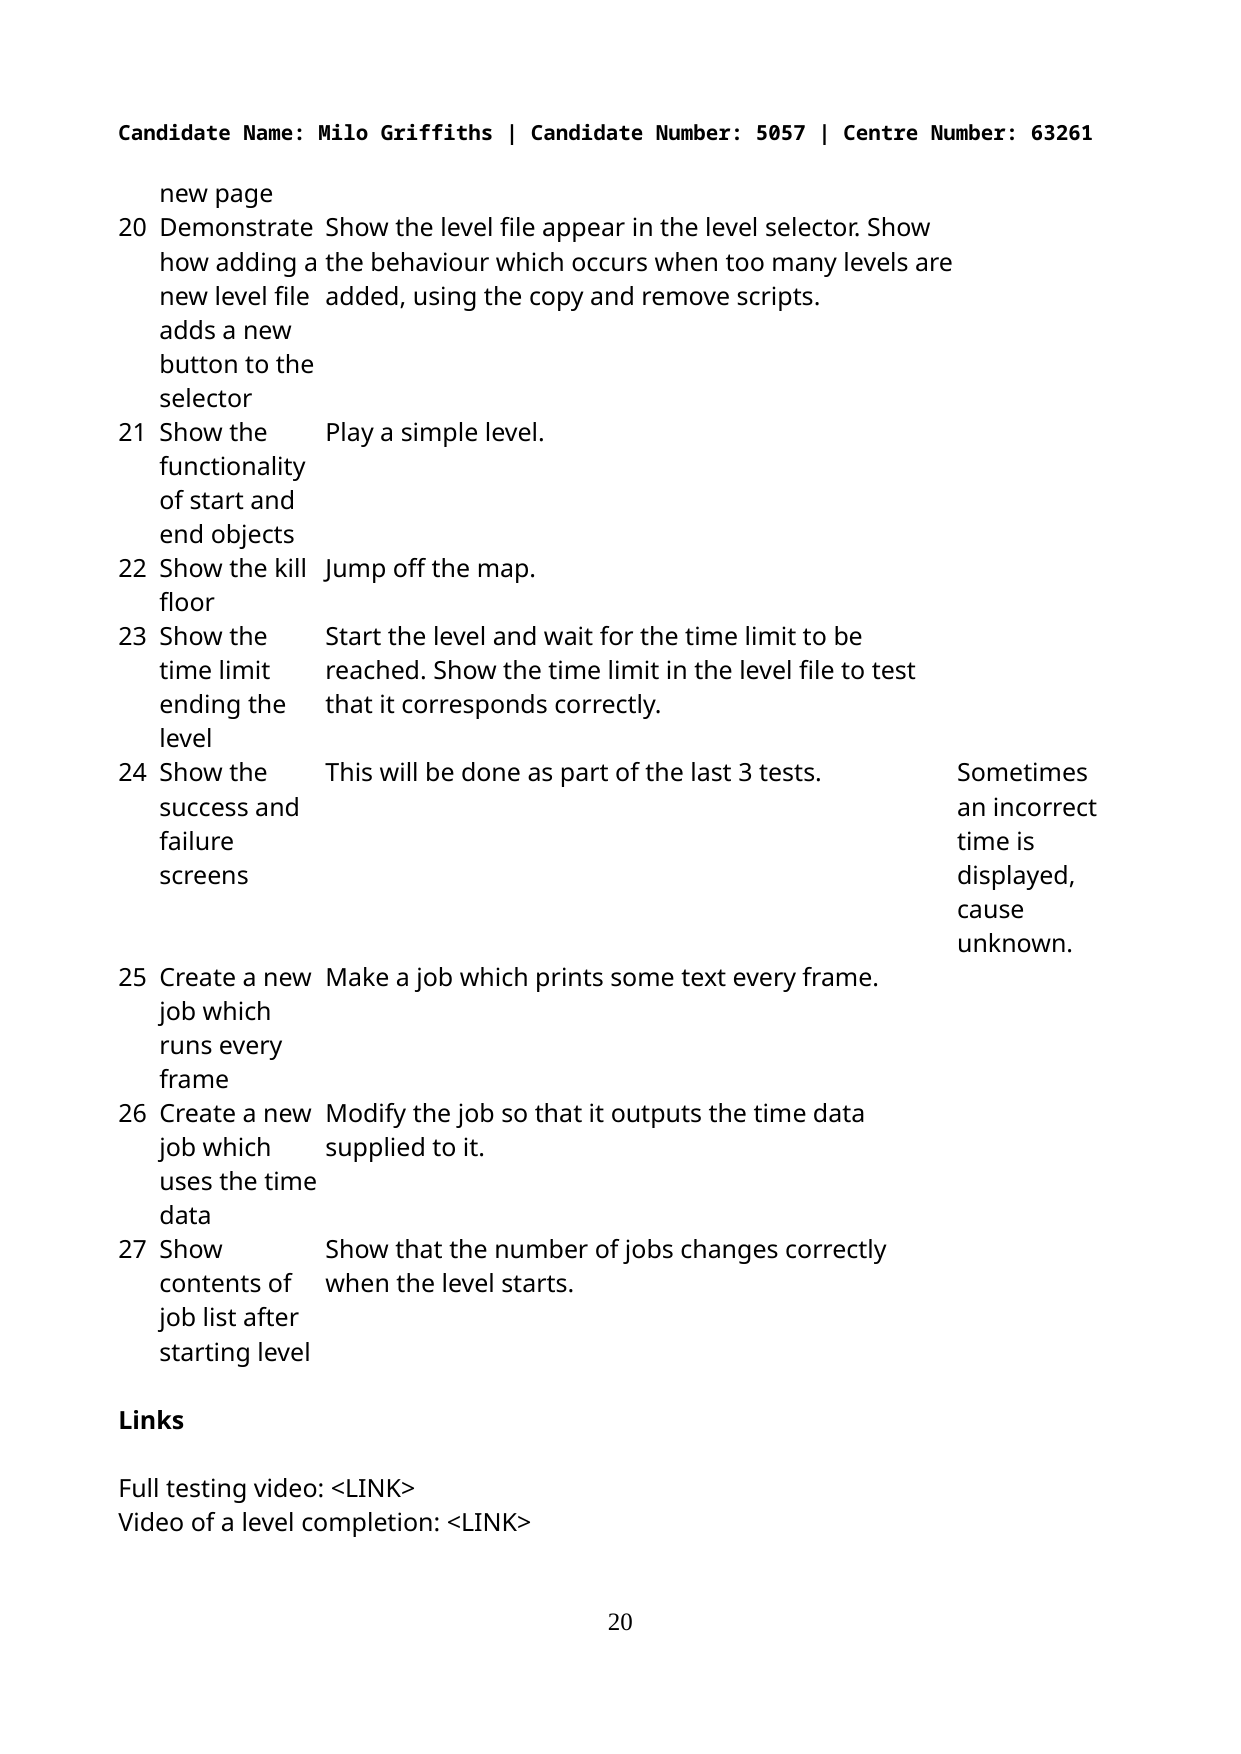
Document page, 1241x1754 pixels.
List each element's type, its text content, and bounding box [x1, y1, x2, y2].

table_cell This will be done as part of the last 3 tests. [325, 755, 957, 959]
table_cell Show the success and failure screens [159, 755, 325, 959]
text Full testing video: <LINK> [118, 1470, 1122, 1504]
table_cell 25 [118, 960, 159, 1096]
table_cell 21 [118, 415, 159, 551]
table_cell Show the functionality of start and end objects [159, 415, 325, 551]
table_cell Show that the number of jobs changes correctly when the level starts. [325, 1232, 957, 1368]
table_cell Show the time limit ending the level [159, 619, 325, 755]
table_cell Show the level file appear in the level selector. Show the behaviour which occurs when too many levels are added, using the copy and remove scripts. [325, 210, 957, 414]
text Video of a level completion: <LINK> [118, 1504, 1122, 1538]
table_cell Create a new job which runs every frame [159, 960, 325, 1096]
table_cell [957, 415, 1122, 551]
table_cell [325, 176, 957, 210]
table_cell Modify the job so that it outputs the time data supplied to it. [325, 1096, 957, 1232]
table_cell [957, 1096, 1122, 1232]
table_cell [957, 1232, 1122, 1368]
table_cell Show contents of job list after starting level [159, 1232, 325, 1368]
table_cell Show the kill floor [159, 551, 325, 619]
table_cell 26 [118, 1096, 159, 1232]
table_cell Create a new job which uses the time data [159, 1096, 325, 1232]
table_cell 22 [118, 551, 159, 619]
table_cell [957, 176, 1122, 210]
text Links [118, 1402, 1122, 1436]
table_cell 23 [118, 619, 159, 755]
table_cell [118, 176, 159, 210]
table_cell Jump off the map. [325, 551, 957, 619]
table_cell 20 [118, 210, 159, 414]
table_cell [957, 551, 1122, 619]
table_cell [957, 210, 1122, 414]
table_cell Sometimes an incorrect time is displayed, cause unknown. [957, 755, 1122, 959]
table_cell new page [159, 176, 325, 210]
table_cell [957, 960, 1122, 1096]
table_cell Demonstrate how adding a new level file adds a new button to the selector [159, 210, 325, 414]
table_cell Make a job which prints some text every frame. [325, 960, 957, 1096]
table_cell Start the level and wait for the time limit to be reached. Show the time limit in the level file to test that it corresponds correctly. [325, 619, 957, 755]
table_cell 24 [118, 755, 159, 959]
table_cell [957, 619, 1122, 755]
table_cell 27 [118, 1232, 159, 1368]
table_cell Play a simple level. [325, 415, 957, 551]
